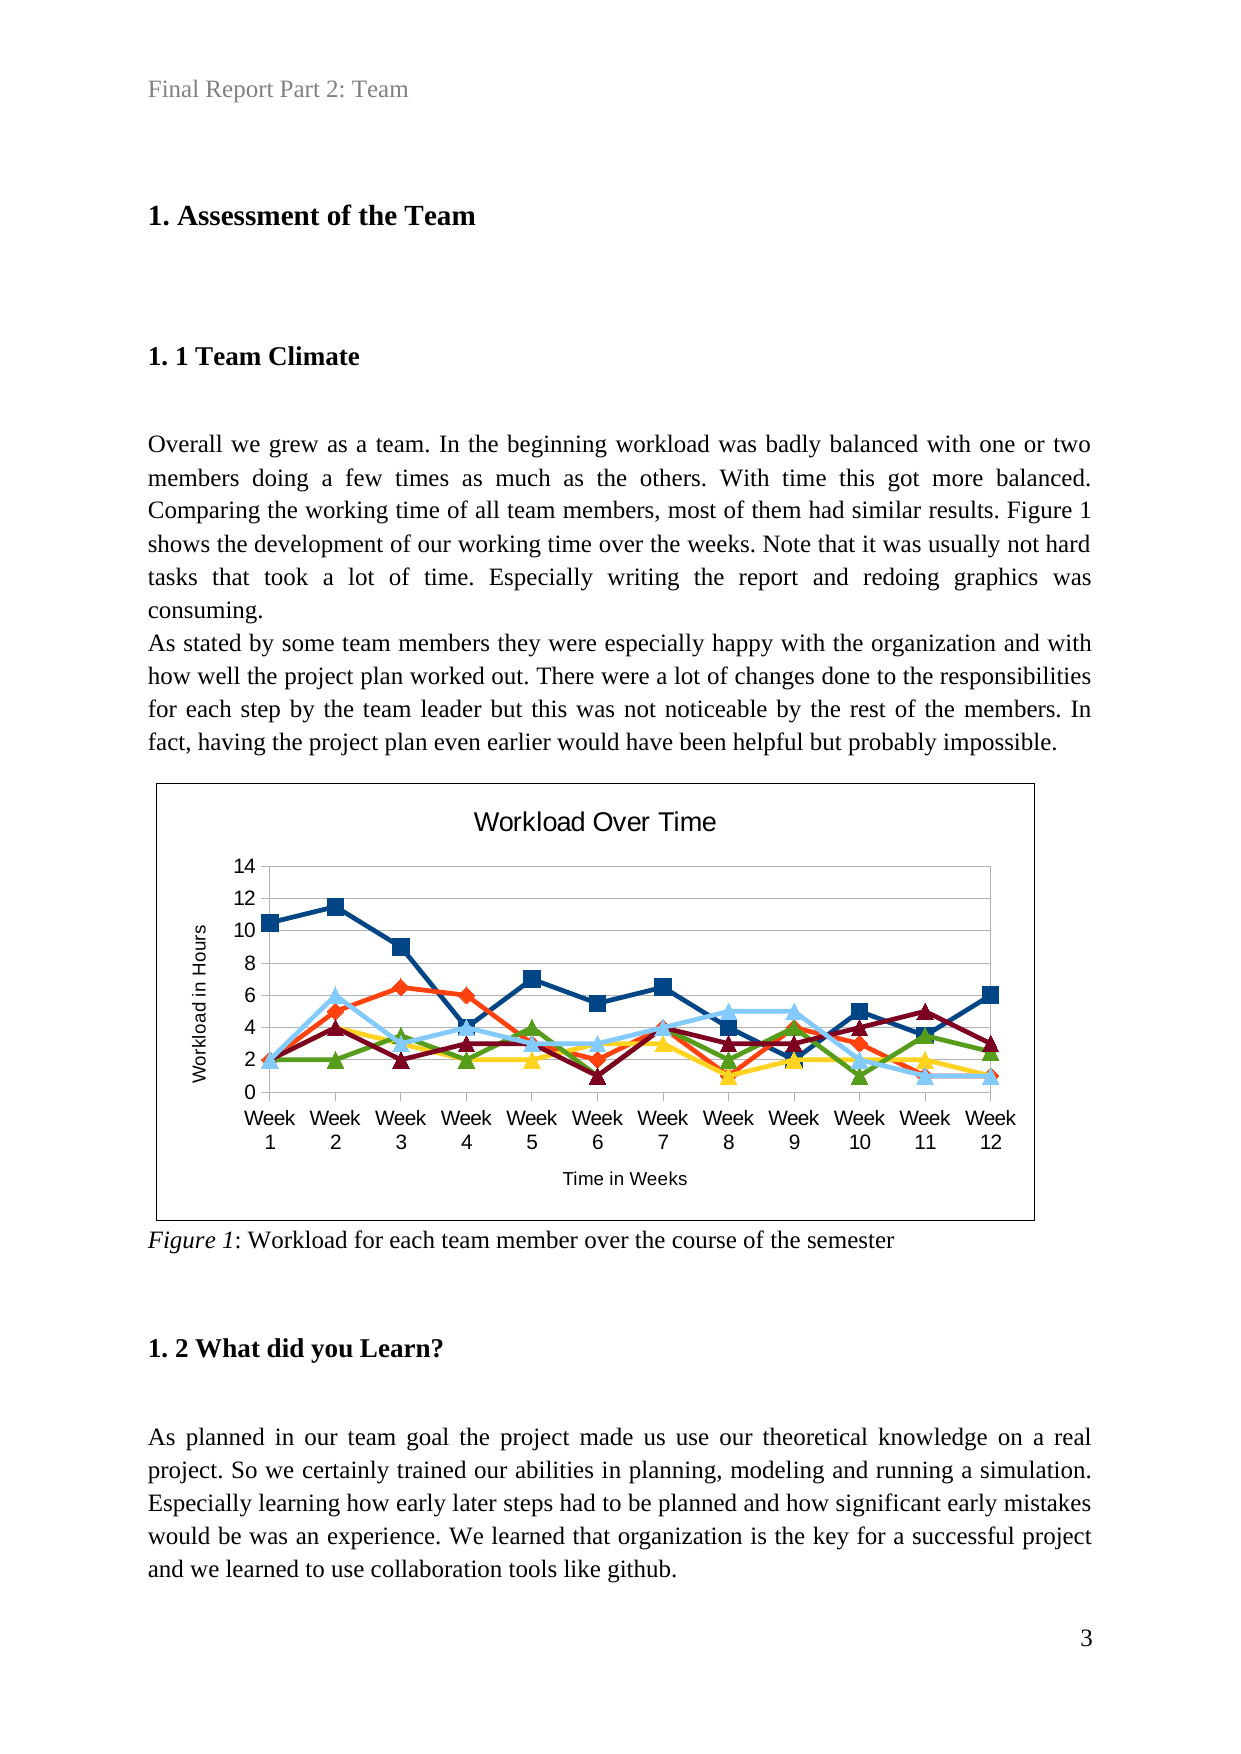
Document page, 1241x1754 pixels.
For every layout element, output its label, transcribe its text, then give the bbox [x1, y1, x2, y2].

text Overall we grew as a team. In the beginning workload was badly balanced with one or two members doing a few times as much as the others. With time this got more balanced. Comparing the working time of all team members, most of them had similar results. Figure 1 shows the development of our working time over the weeks. Note that it was usually not hard tasks that took a lot of time. Especially writing the report and redoing graphics was consuming. [148, 429, 1093, 623]
text Figure 1: Workload for each team member over the course of the semester [148, 1156, 1093, 1253]
text As planned in our team goal the project made us use our theoretical knowledge on a real project. So we certainly trained our abilities in planning, modeling and running a simulation. Especially learning how early later steps had to be planned and how significant early mistakes would be was an experience. We learned that organization is the key for a successful project and we learned to use collaboration tools like github. [148, 1422, 1093, 1583]
subtitle 1. 1 Team Climate [148, 340, 1093, 371]
subtitle 1. 2 What did you Learn? [148, 1332, 1093, 1364]
subtitle 1. Assessment of the Team [148, 198, 1093, 231]
text As stated by some team members they were especially happy with the organization and with how well the project plan worked out. There were a lot of changes done to the responsibilities for each step by the team leader but this was not noticeable by the rest of the members. In fact, having the project plan even earlier would have been helpful but probably impossible. [148, 628, 1093, 756]
